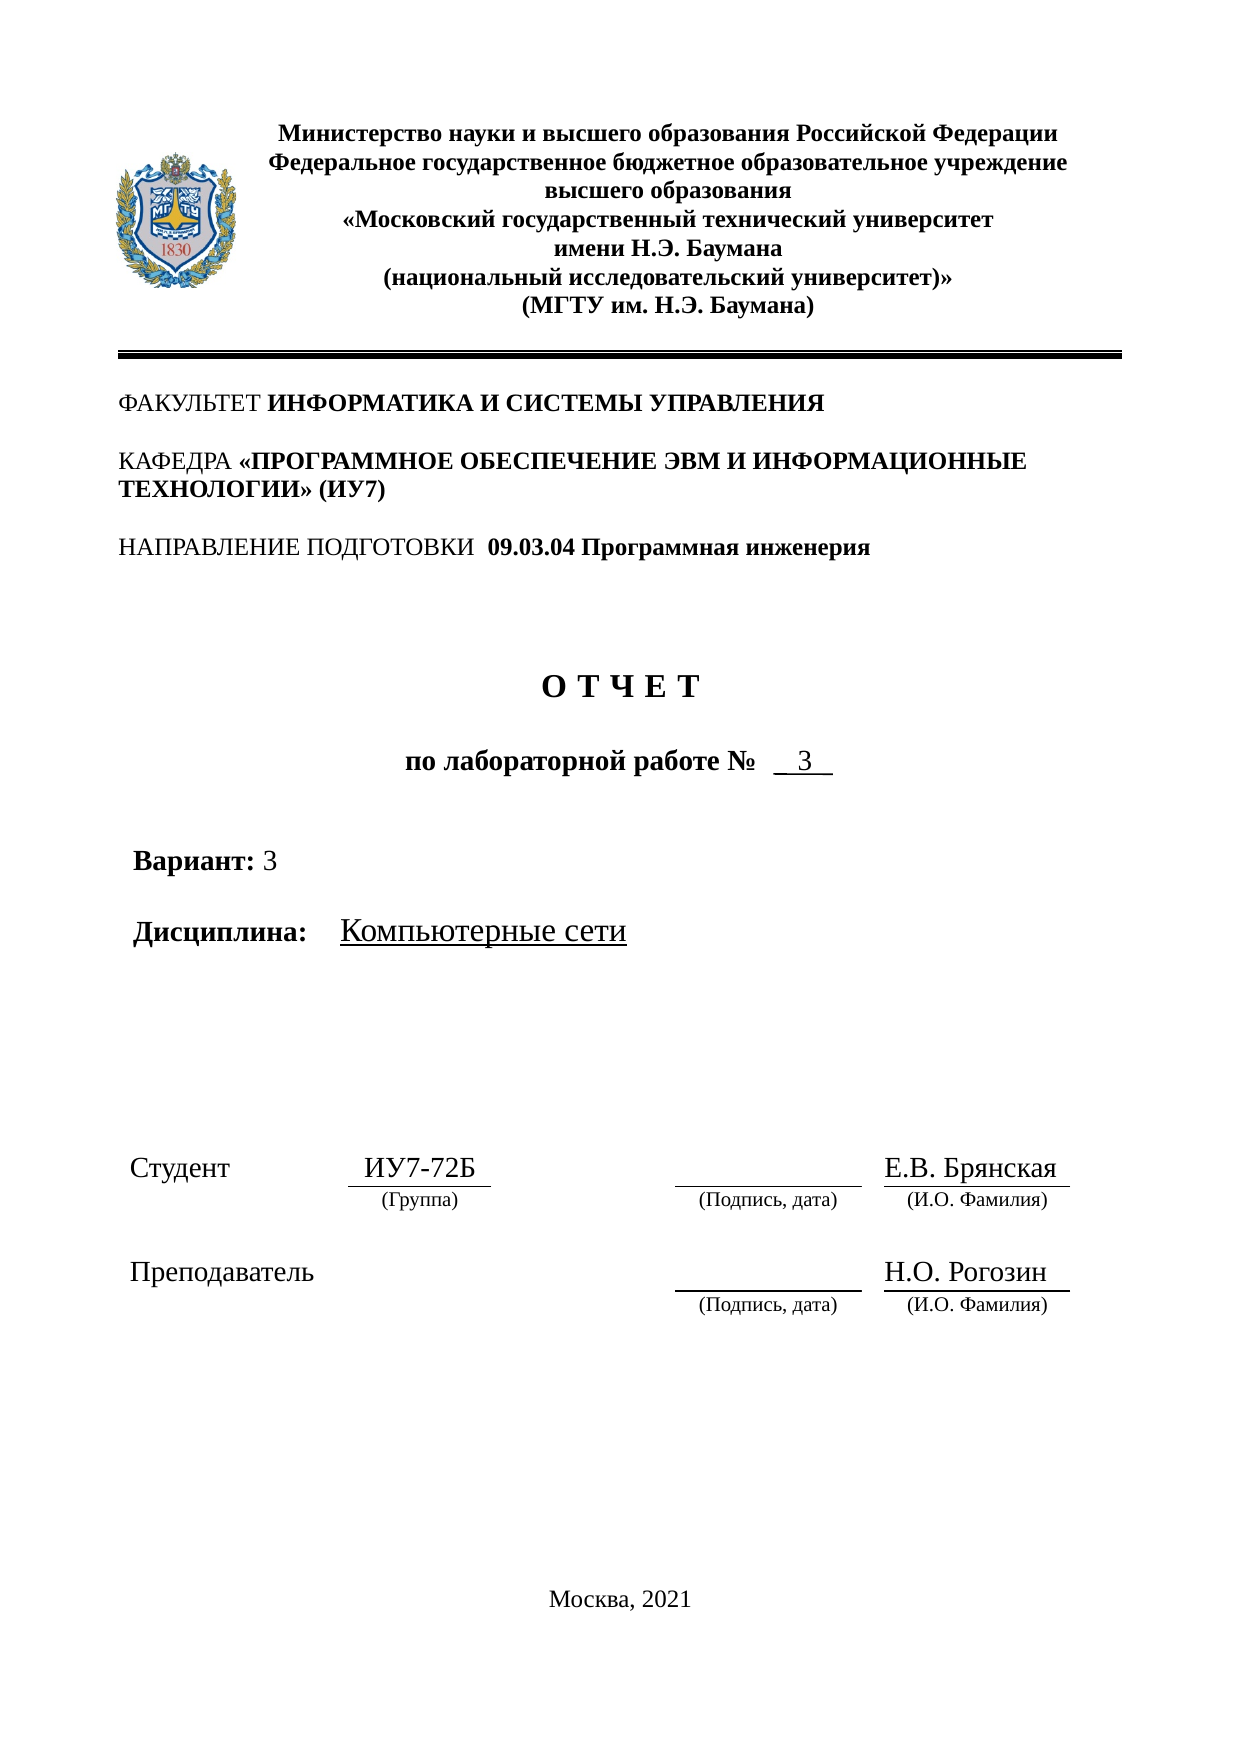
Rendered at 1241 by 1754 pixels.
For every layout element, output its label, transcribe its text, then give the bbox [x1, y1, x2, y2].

table_cell Преподаватель [118, 1255, 337, 1292]
table_cell Н.О. Рогозин [873, 1255, 1081, 1292]
text ФАКУЛЬТЕТ Информатика и системы управления [118, 388, 1122, 417]
text Дисциплина: Компьютерные сети [133, 911, 1122, 949]
table_header Министерство науки и высшего образования Российской Федерации Федеральное государственное бюджетное образовательное учреждение высшего образования «Московский государственный технический университет имени Н.Э. Баумана (национальный исследовательский университет)» (МГТУ им. Н.Э. Баумана) [254, 118, 1081, 319]
table_header [107, 118, 254, 319]
text Отчет [118, 666, 1122, 704]
table_cell [118, 1292, 337, 1325]
table_header ИУ7-72Б [337, 1150, 503, 1187]
text Вариант: 3 [133, 843, 1122, 877]
table_cell (Подпись, дата) [663, 1188, 873, 1221]
table_cell [118, 1188, 337, 1221]
table_cell [118, 1221, 337, 1254]
table_cell [337, 1292, 503, 1325]
table_cell (И.О. Фамилия) [873, 1188, 1081, 1221]
table_cell (Подпись, дата) [663, 1292, 873, 1325]
table_cell (И.О. Фамилия) [873, 1292, 1081, 1325]
table_header 3 [768, 743, 842, 776]
table_cell [663, 1221, 873, 1254]
text Москва, 2021 [118, 1584, 1122, 1613]
table_cell [503, 1188, 663, 1221]
table_cell (Группа) [337, 1188, 503, 1221]
table_cell [873, 1221, 1081, 1254]
text НАПРАВЛЕНИЕ ПОДГОТОВКИ 09.03.04 Программная инженерия [118, 532, 1122, 561]
table_header [503, 1150, 663, 1187]
table_header Е.В. Брянская [873, 1150, 1081, 1187]
table_cell [503, 1221, 663, 1254]
table_cell [337, 1255, 503, 1292]
table_cell [337, 1221, 503, 1254]
table_header Студент [118, 1150, 337, 1187]
table_header [663, 1150, 873, 1187]
table_cell [503, 1292, 663, 1325]
picture [115, 152, 237, 289]
table_cell [663, 1255, 873, 1292]
text КАФЕДРА «Программное обеспечение ЭВМ и информационные технологии» (ИУ7) [118, 446, 1122, 503]
table_cell [503, 1255, 663, 1292]
